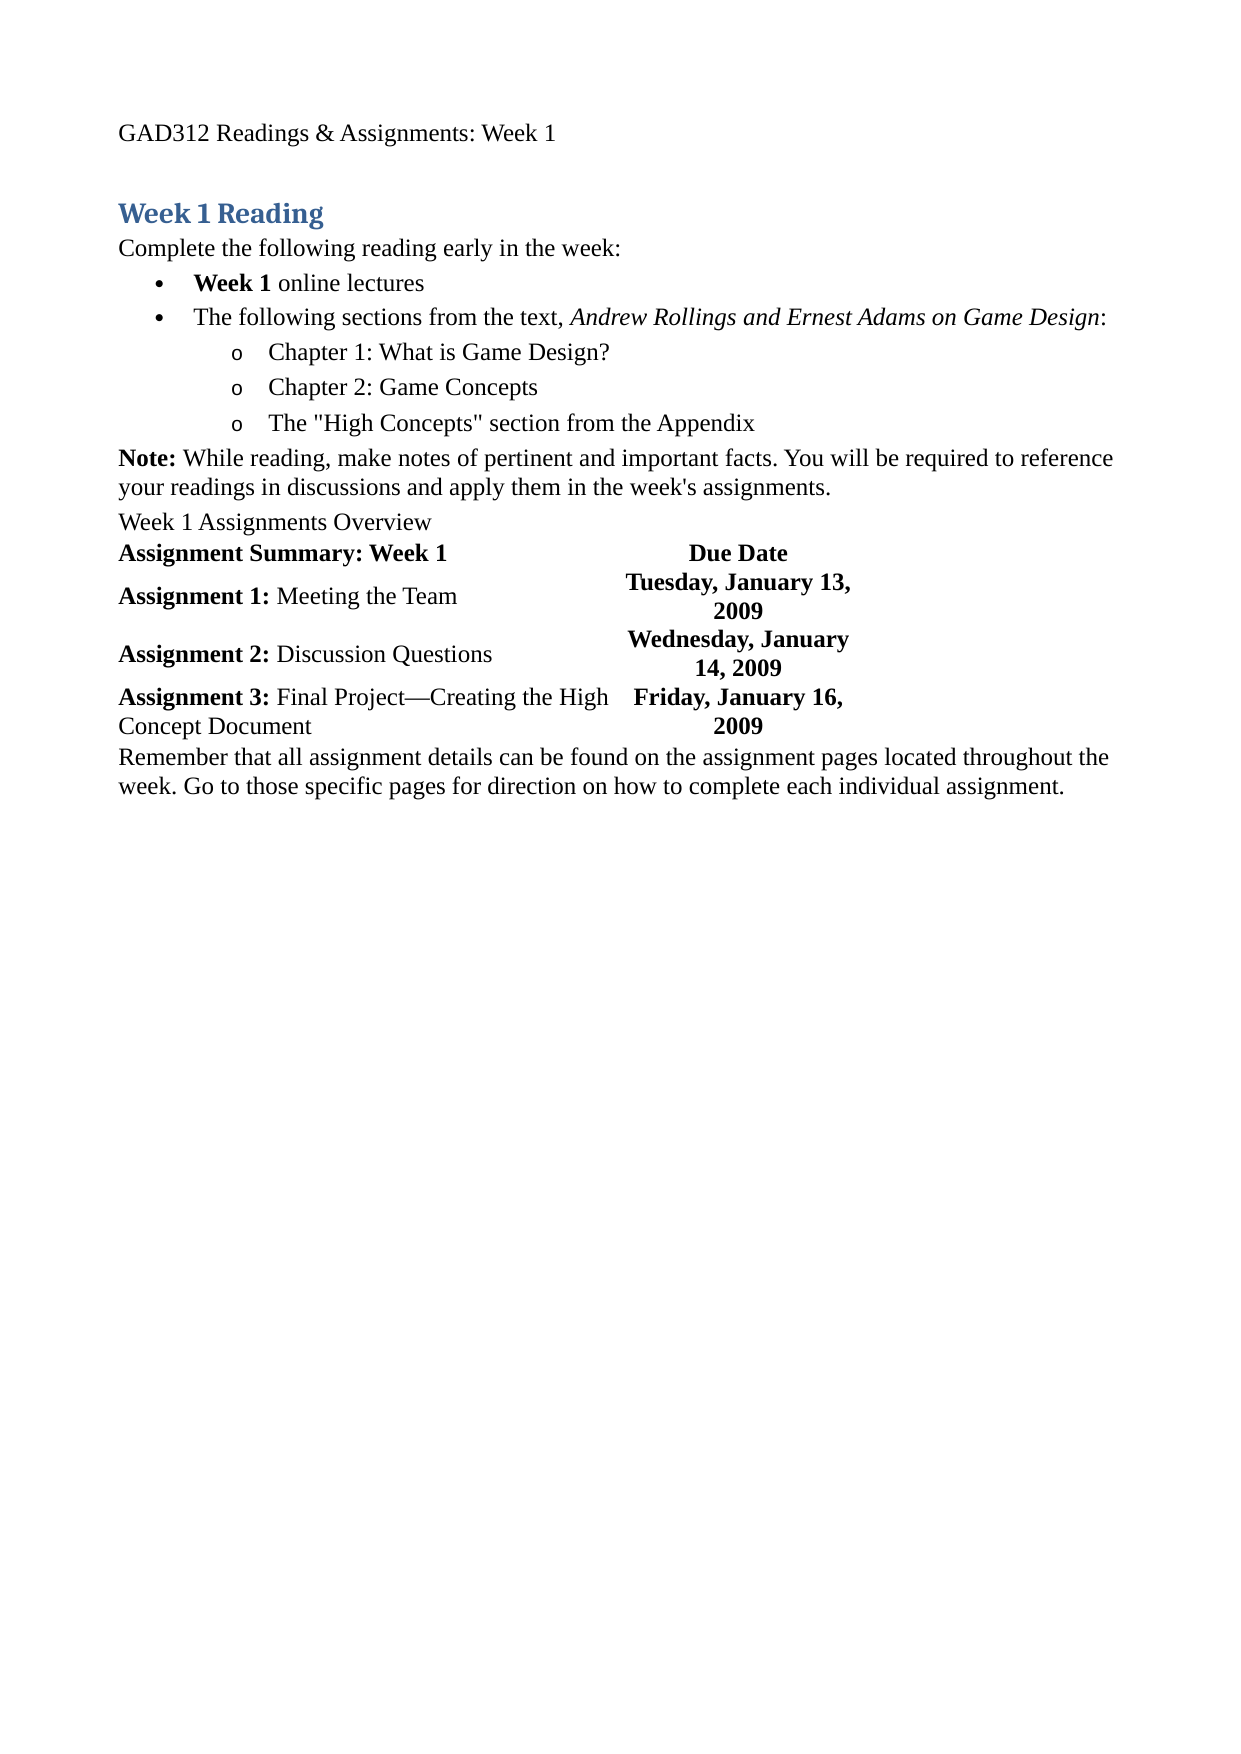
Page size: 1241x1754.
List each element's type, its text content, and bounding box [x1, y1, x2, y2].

table_cell Assignment 1: Meeting the Team [118, 567, 609, 624]
list The "High Concepts" section from the Appendix [231, 408, 1122, 437]
list Chapter 2: Game Concepts [231, 372, 1122, 402]
subtitle Week 1 Reading [118, 197, 1122, 230]
table_cell Assignment 2: Discussion Questions [118, 625, 609, 682]
table_header Assignment Summary: Week 1 [118, 538, 609, 567]
text GAD312 Readings & Assignments: Week 1 [118, 118, 1122, 147]
table_cell Assignment 3: Final Project—Creating the High Concept Document [118, 682, 609, 739]
text Remember that all assignment details can be found on the assignment pages located throughout the week. Go to those specific pages for direction on how to complete each individual assignment. [118, 742, 1122, 800]
list Chapter 1: What is Game Design? [231, 337, 1122, 367]
table_cell Tuesday, January 13, 2009 [610, 567, 867, 624]
list Week 1 online lectures [156, 268, 1122, 297]
text Note: While reading, make notes of pertinent and important facts. You will be required to reference your readings in discussions and apply them in the week's assignments. [118, 443, 1122, 501]
table_cell Wednesday, January 14, 2009 [610, 625, 867, 682]
text Week 1 Assignments Overview [118, 507, 1122, 535]
table_header Due Date [610, 538, 867, 567]
table_cell Friday, January 16, 2009 [610, 682, 867, 739]
list The following sections from the text, Andrew Rollings and Ernest Adams on Game Design: [156, 302, 1122, 331]
text Complete the following reading early in the week: [118, 233, 1122, 262]
